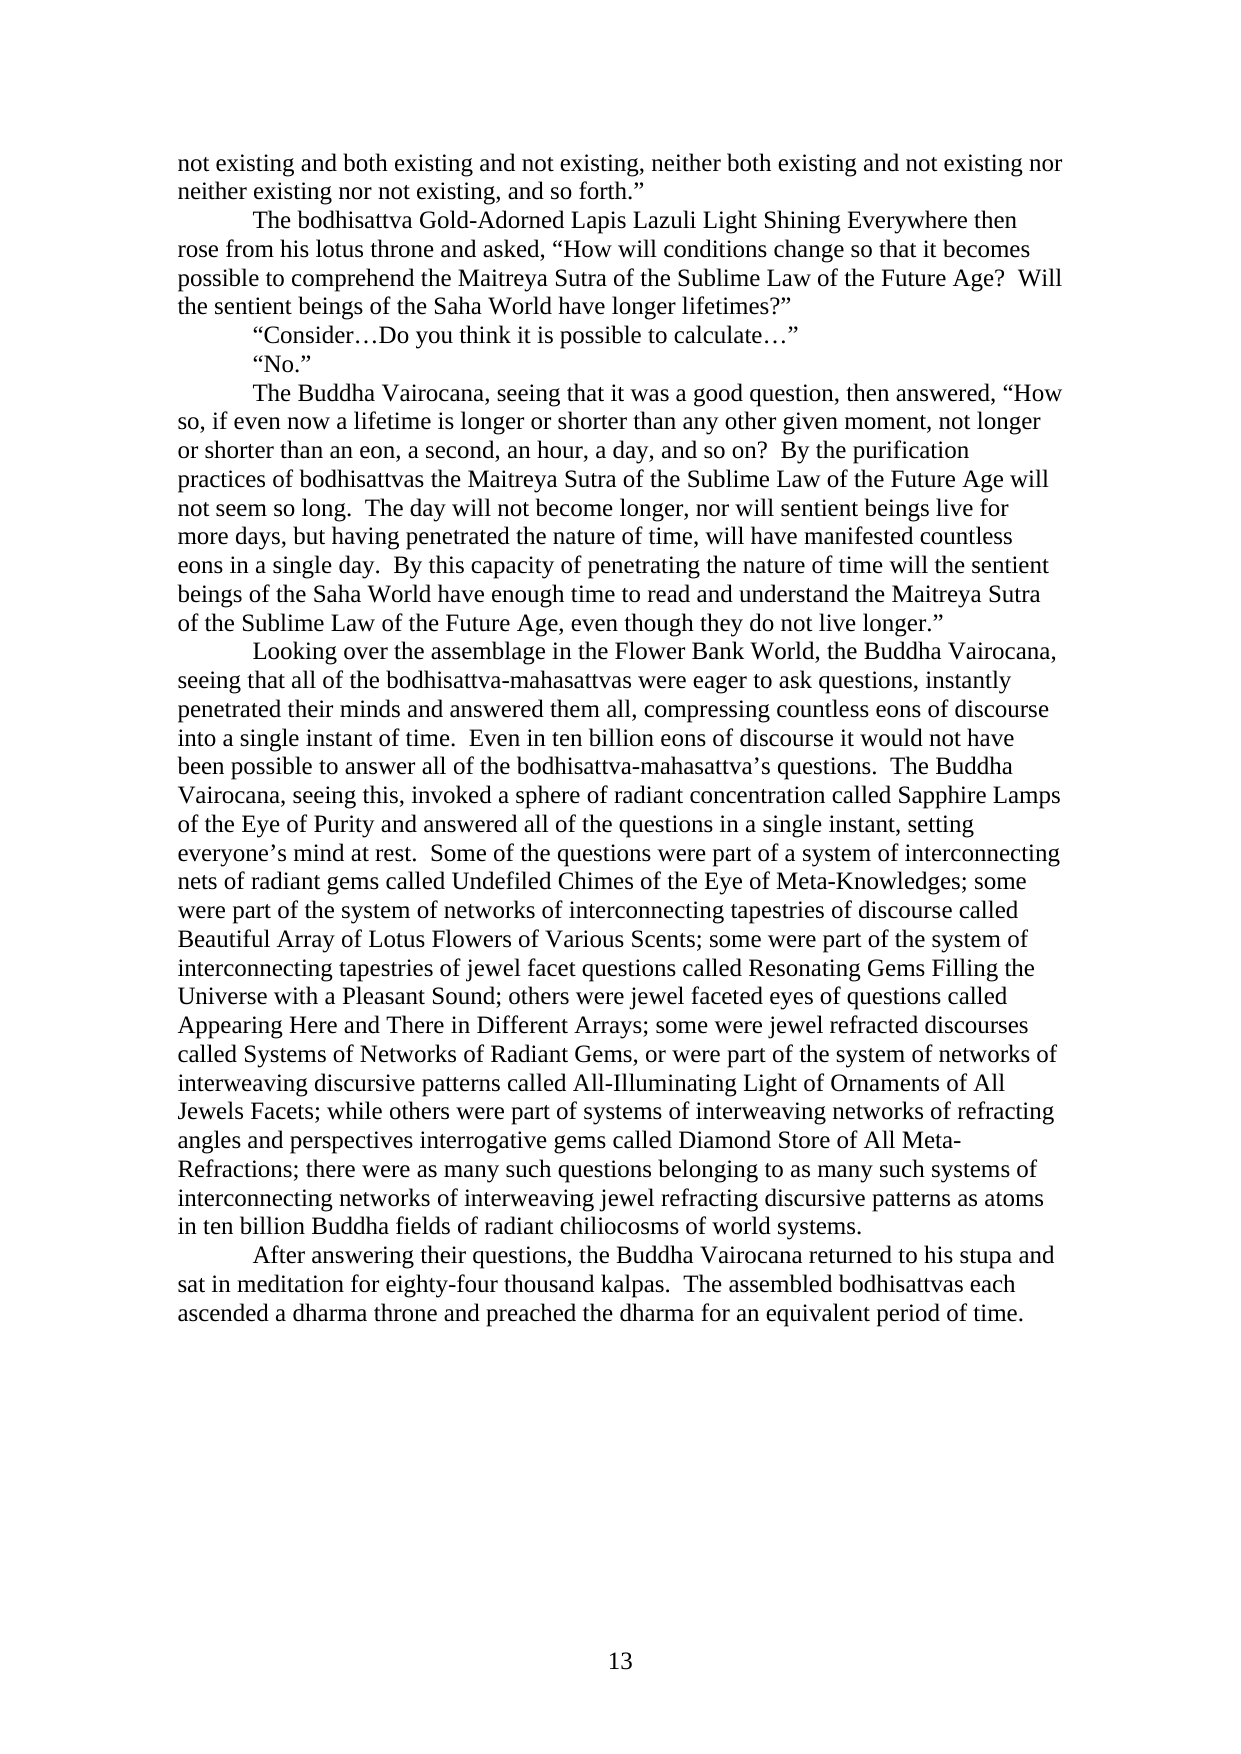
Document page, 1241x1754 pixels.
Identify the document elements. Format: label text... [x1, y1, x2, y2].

text Looking over the assemblage in the Flower Bank World, the Buddha Vairocana, seeing that all of the bodhisattva-mahasattvas were eager to ask questions, instantly penetrated their minds and answered them all, compressing countless eons of discourse into a single instant of time. Even in ten billion eons of discourse it would not have been possible to answer all of the bodhisattva-mahasattva’s questions. The Buddha Vairocana, seeing this, invoked a sphere of radiant concentration called Sapphire Lamps of the Eye of Purity and answered all of the questions in a single instant, setting everyone’s mind at rest. Some of the questions were part of a system of interconnecting nets of radiant gems called Undefiled Chimes of the Eye of Meta-Knowledges; some were part of the system of networks of interconnecting tapestries of discourse called Beautiful Array of Lotus Flowers of Various Scents; some were part of the system of interconnecting tapestries of jewel facet questions called Resonating Gems Filling the Universe with a Pleasant Sound; others were jewel faceted eyes of questions called Appearing Here and There in Different Arrays; some were jewel refracted discourses called Systems of Networks of Radiant Gems, or were part of the system of networks of interweaving discursive patterns called All-Illuminating Light of Ornaments of All Jewels Facets; while others were part of systems of interweaving networks of refracting angles and perspectives interrogative gems called Diamond Store of All Meta-Refractions; there were as many such questions belonging to as many such systems of interconnecting networks of interweaving jewel refracting discursive patterns as atoms in ten billion Buddha fields of radiant chiliocosms of world systems. [177, 636, 1063, 1240]
text not existing and both existing and not existing, neither both existing and not existing nor neither existing nor not existing, and so forth.” [177, 148, 1063, 205]
text After answering their questions, the Buddha Vairocana returned to his stupa and sat in meditation for eighty-four thousand kalpas. The assembled bodhisattvas each ascended a dharma throne and preached the dharma for an equivalent period of time. [177, 1240, 1063, 1326]
text The Buddha Vairocana, seeing that it was a good question, then answered, “How so, if even now a lifetime is longer or shorter than any other given moment, not longer or shorter than an eon, a second, an hour, a day, and so on? By the purification practices of bodhisattvas the Maitreya Sutra of the Sublime Law of the Future Age will not seem so long. The day will not become longer, nor will sentient beings live for more days, but having penetrated the nature of time, will have manifested countless eons in a single day. By this capacity of penetrating the nature of time will the sentient beings of the Saha World have enough time to read and understand the Maitreya Sutra of the Sublime Law of the Future Age, even though they do not live longer.” [177, 378, 1063, 636]
text The bodhisattva Gold-Adorned Lapis Lazuli Light Shining Everywhere then rose from his lotus throne and asked, “How will conditions change so that it becomes possible to comprehend the Maitreya Sutra of the Sublime Law of the Future Age? Will the sentient beings of the Saha World have longer lifetimes?” [177, 205, 1063, 320]
text “No.” [177, 349, 1063, 378]
text “Consider…Do you think it is possible to calculate…” [177, 320, 1063, 349]
